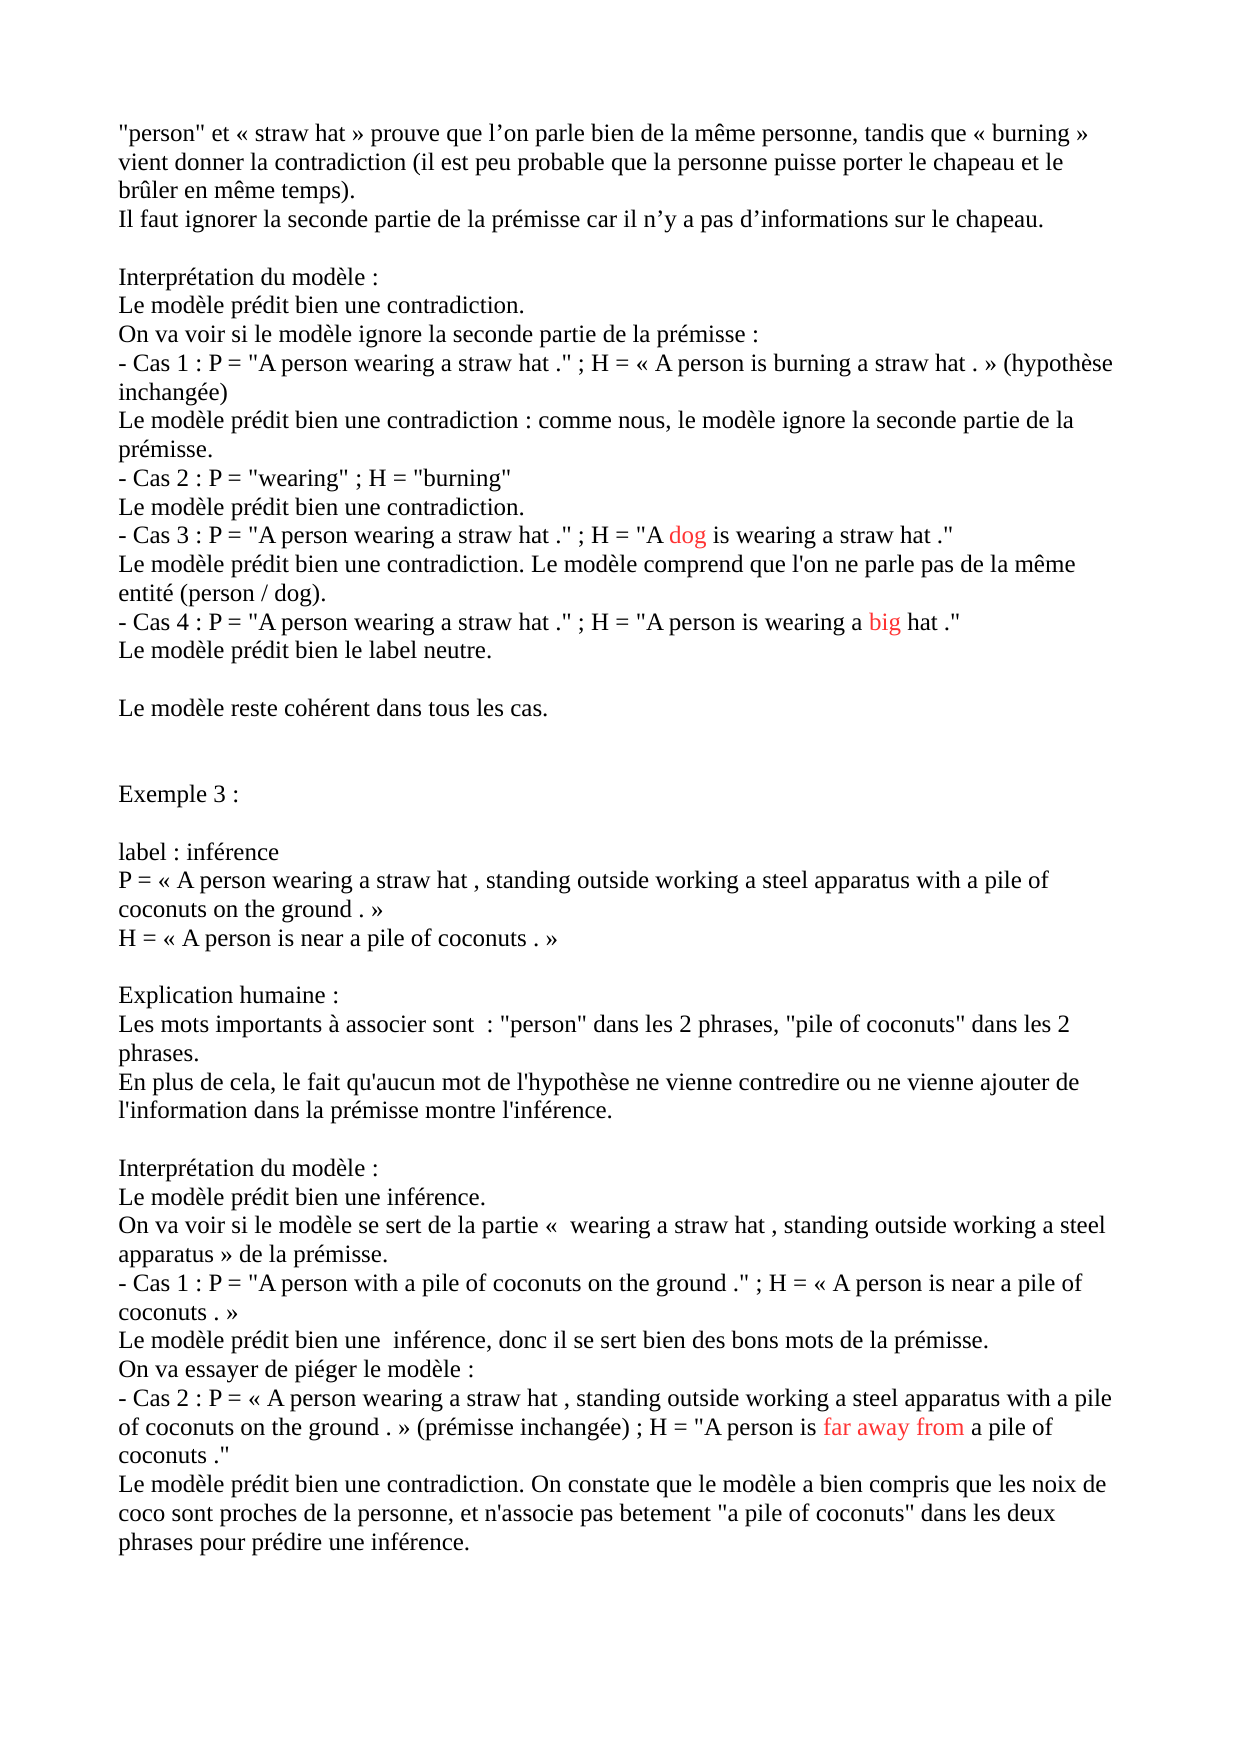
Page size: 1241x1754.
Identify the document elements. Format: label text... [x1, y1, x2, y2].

text - Cas 1 : P = "A person with a pile of coconuts on the ground ." ; H = « A person is near a pile of coconuts . » [118, 1268, 1122, 1326]
text On va essayer de piéger le modèle : [118, 1354, 1122, 1383]
text - Cas 1 : P = "A person wearing a straw hat ." ; H = « A person is burning a straw hat . » (hypothèse inchangée) [118, 348, 1122, 406]
text Le modèle prédit bien une inférence, donc il se sert bien des bons mots de la prémisse. [118, 1326, 1122, 1354]
text - Cas 2 : P = "wearing" ; H = "burning" [118, 463, 1122, 492]
text Explication humaine : [118, 981, 1122, 1009]
text En plus de cela, le fait qu'aucun mot de l'hypothèse ne vienne contredire ou ne vienne ajouter de l'information dans la prémisse montre l'inférence. [118, 1067, 1122, 1124]
text Exemple 3 : [118, 779, 1122, 808]
text On va voir si le modèle se sert de la partie « wearing a straw hat , standing outside working a steel apparatus » de la prémisse. [118, 1211, 1122, 1268]
text label : inférence [118, 837, 1122, 866]
text "person" et « straw hat » prouve que l’on parle bien de la même personne, tandis que « burning » vient donner la contradiction (il est peu probable que la personne puisse porter le chapeau et le brûler en même temps). [118, 118, 1122, 204]
text H = « A person is near a pile of coconuts . » [118, 923, 1122, 952]
text Le modèle prédit bien une inférence. [118, 1182, 1122, 1211]
text - Cas 2 : P = « A person wearing a straw hat , standing outside working a steel apparatus with a pile of coconuts on the ground . » (prémisse inchangée) ; H = "A person is far away from a pile of coconuts ." [118, 1383, 1122, 1469]
text Le modèle prédit bien une contradiction. On constate que le modèle a bien compris que les noix de coco sont proches de la personne, et n'associe pas betement "a pile of coconuts" dans les deux phrases pour prédire une inférence. [118, 1469, 1122, 1556]
text On va voir si le modèle ignore la seconde partie de la prémisse : [118, 319, 1122, 348]
text Il faut ignorer la seconde partie de la prémisse car il n’y a pas d’informations sur le chapeau. [118, 204, 1122, 233]
text P = « A person wearing a straw hat , standing outside working a steel apparatus with a pile of coconuts on the ground . » [118, 866, 1122, 923]
text Le modèle prédit bien une contradiction : comme nous, le modèle ignore la seconde partie de la prémisse. [118, 406, 1122, 463]
text Le modèle prédit bien une contradiction. [118, 492, 1122, 521]
text Le modèle prédit bien une contradiction. [118, 291, 1122, 319]
text Le modèle prédit bien une contradiction. Le modèle comprend que l'on ne parle pas de la même entité (person / dog). [118, 549, 1122, 607]
text - Cas 3 : P = "A person wearing a straw hat ." ; H = "A dog is wearing a straw hat ." [118, 521, 1122, 549]
text Interprétation du modèle : [118, 1153, 1122, 1182]
text - Cas 4 : P = "A person wearing a straw hat ." ; H = "A person is wearing a big hat ." [118, 607, 1122, 636]
text Le modèle prédit bien le label neutre. [118, 636, 1122, 664]
text Les mots importants à associer sont : "person" dans les 2 phrases, "pile of coconuts" dans les 2 phrases. [118, 1009, 1122, 1067]
text Interprétation du modèle : [118, 262, 1122, 291]
text Le modèle reste cohérent dans tous les cas. [118, 693, 1122, 722]
